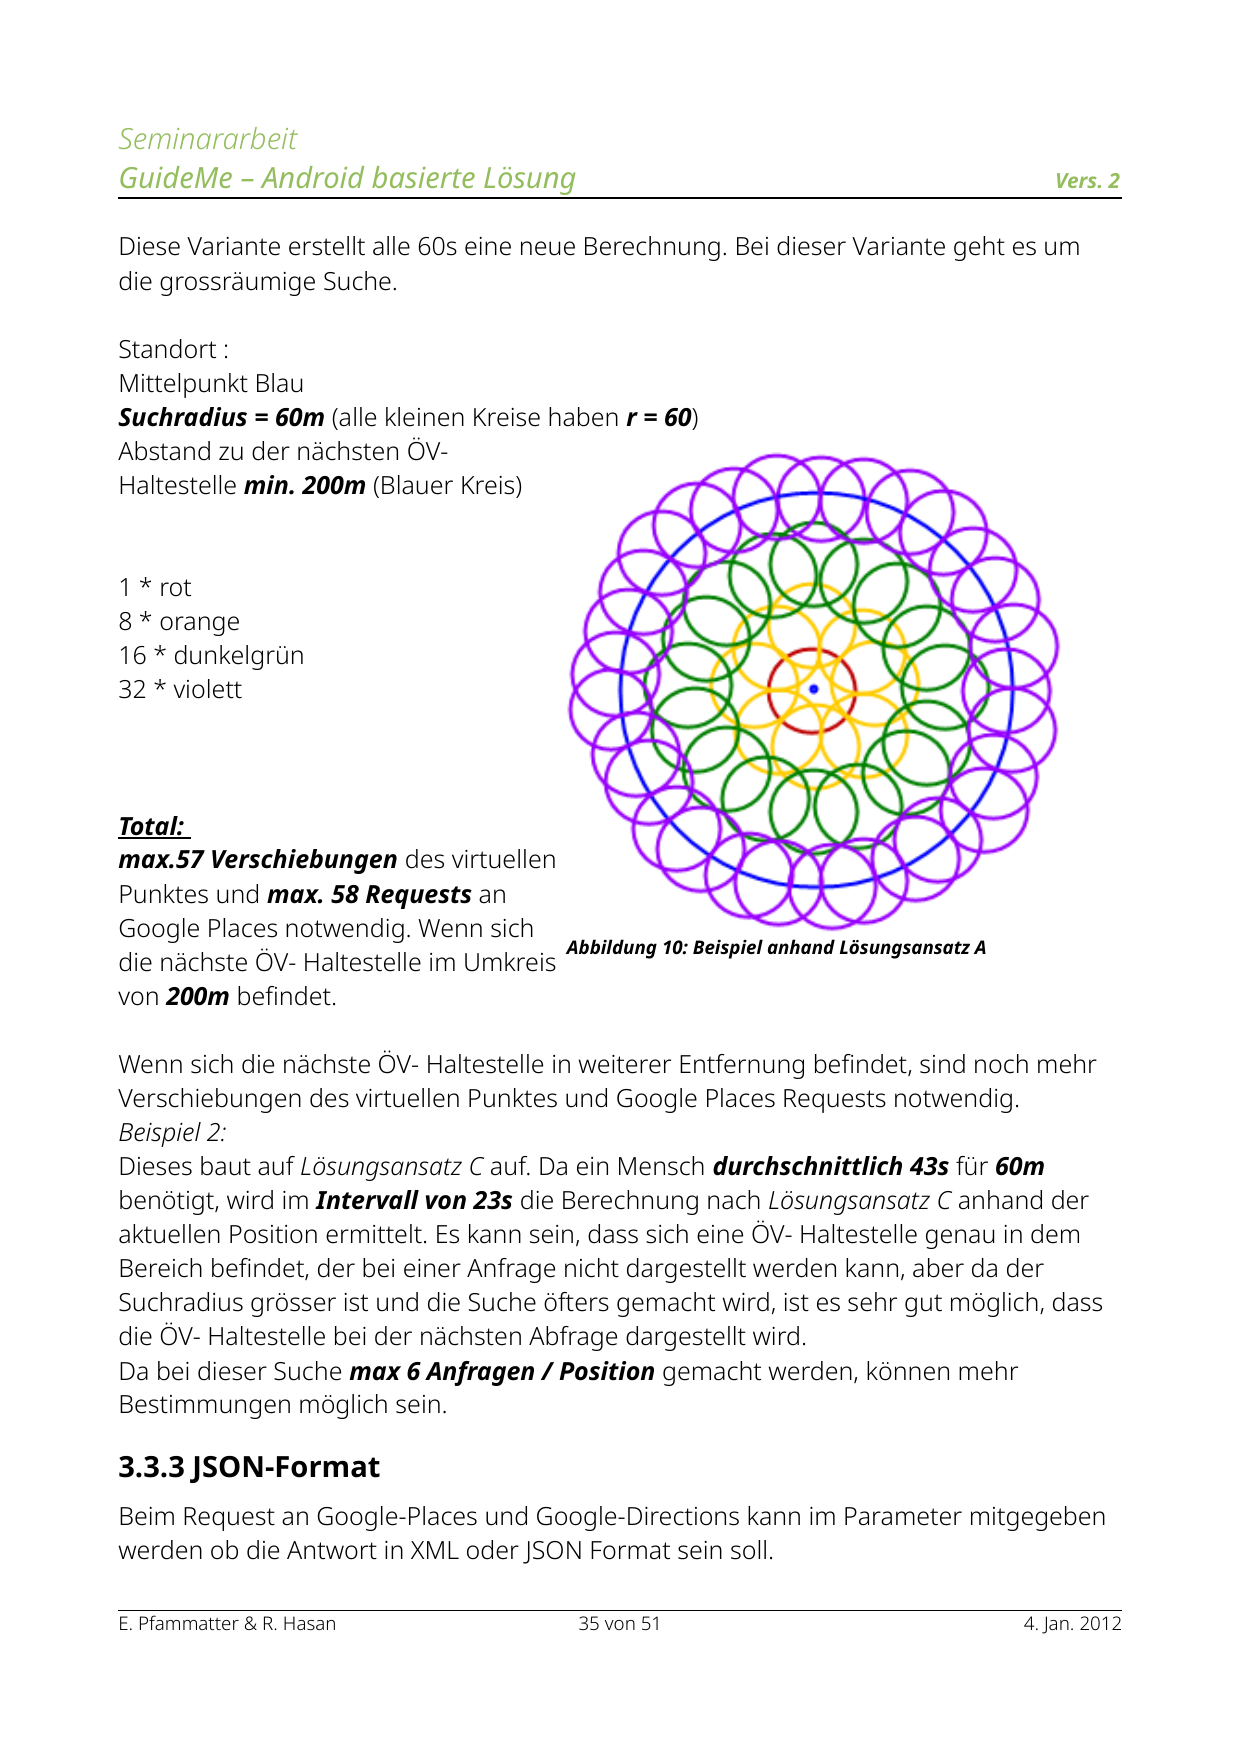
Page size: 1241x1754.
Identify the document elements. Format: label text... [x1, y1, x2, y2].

text 32 * violett [118, 672, 566, 706]
text max.57 Verschiebungen des virtuellen Punktes und max. 58 Requests an Google Places notwendig. Wenn sich die nächste ÖV- Haltestelle im Umkreis von 200m befindet. [118, 842, 1122, 1012]
text [1064, 638, 1122, 672]
text Suchradius = 60m (alle kleinen Kreise haben r = 60) [118, 399, 1122, 433]
text Wenn sich die nächste ÖV- Haltestelle in weiterer Entfernung befindet, sind noch mehr Verschiebungen des virtuellen Punktes und Google Places Requests notwendig. [118, 1047, 1122, 1115]
text Diese Variante erstellt alle 60s eine neue Berechnung. Bei dieser Variante geht es um die grossräumige Suche. [118, 229, 1122, 297]
text 16 * dunkelgrün [118, 638, 566, 672]
subtitle 3.3.3 JSON-Format [118, 1446, 1122, 1486]
text [1064, 672, 1122, 706]
text Da bei dieser Suche max 6 Anfragen / Position gemacht werden, können mehr Bestimmungen möglich sein. [118, 1353, 1122, 1421]
text [1064, 570, 1122, 604]
text 8 * orange [118, 604, 566, 638]
picture [566, 451, 1064, 935]
text [1064, 604, 1122, 638]
text [1064, 808, 1122, 842]
text Beispiel 2: [118, 1115, 1122, 1149]
text Abbildung 10: Beispiel anhand Lösungsansatz A [567, 935, 1063, 960]
text Standort : [118, 331, 1122, 365]
text Abstand zu der nächsten ÖV- Haltestelle min. 200m (Blauer Kreis) [118, 433, 1122, 502]
text Mittelpunkt Blau [118, 365, 1122, 399]
text 1 * rot [118, 570, 566, 604]
text Total: [118, 808, 566, 842]
text Dieses baut auf Lösungsansatz C auf. Da ein Mensch durchschnittlich 43s für 60m benötigt, wird im Intervall von 23s die Berechnung nach Lösungsansatz C anhand der aktuellen Position ermittelt. Es kann sein, dass sich eine ÖV- Haltestelle genau in dem Bereich befindet, der bei einer Anfrage nicht dargestellt werden kann, aber da der Suchradius grösser ist und die Suche öfters gemacht wird, ist es sehr gut möglich, dass die ÖV- Haltestelle bei der nächsten Abfrage dargestellt wird. [118, 1149, 1122, 1353]
text Beim Request an Google-Places und Google-Directions kann im Parameter mitgegeben werden ob die Antwort in XML oder JSON Format sein soll. [118, 1498, 1122, 1567]
